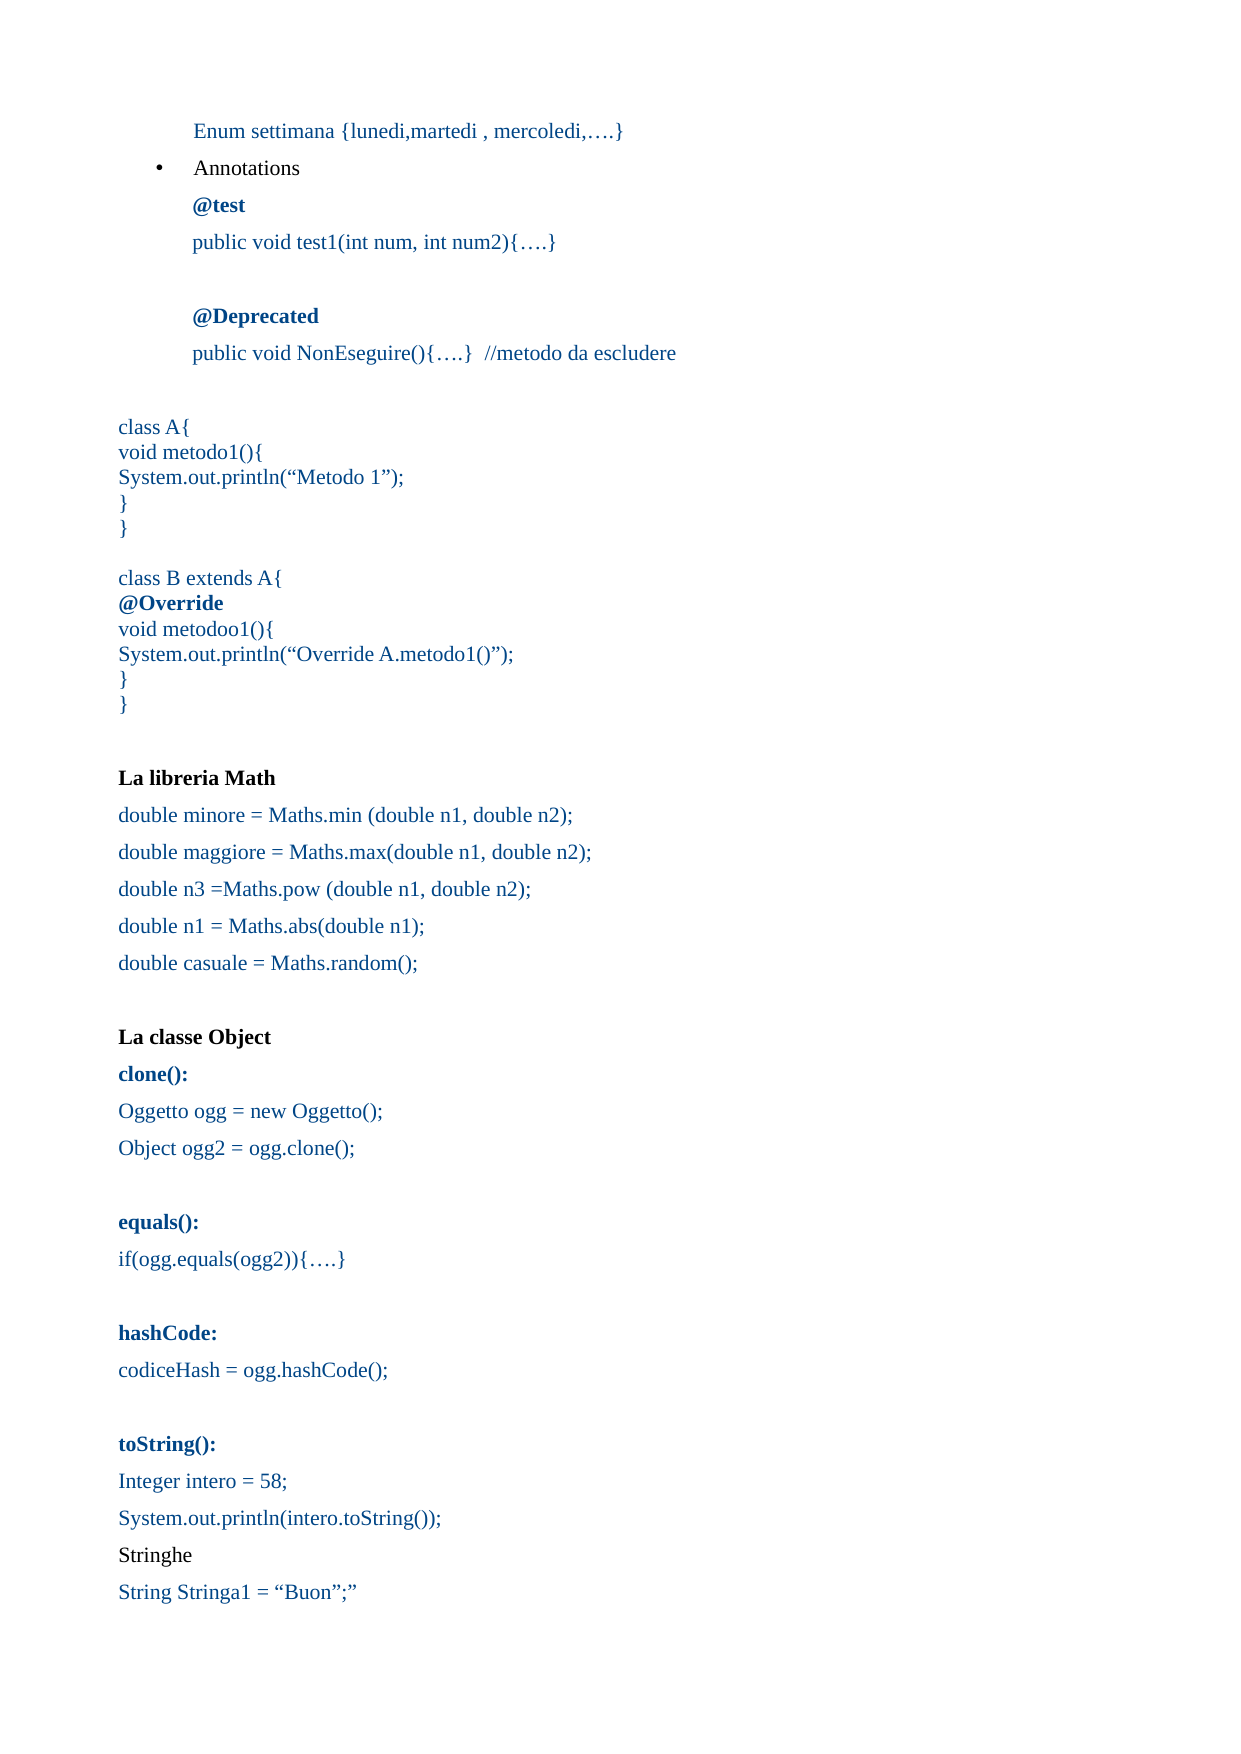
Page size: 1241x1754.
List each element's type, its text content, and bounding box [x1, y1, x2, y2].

text Oggetto ogg = new Oggetto(); [118, 1098, 1122, 1123]
text hashCode: [118, 1320, 1122, 1345]
text Integer intero = 58; [118, 1468, 1122, 1493]
text public void NonEseguire(){….} //metodo da escludere [118, 340, 1122, 365]
list Annotations [156, 155, 1122, 180]
text @Deprecated [118, 303, 1122, 328]
text public void test1(int num, int num2){….} [118, 229, 1122, 254]
text @test [118, 192, 1122, 217]
text double n3 =Maths.pow (double n1, double n2); [118, 876, 1122, 901]
text double minore = Maths.min (double n1, double n2); [118, 802, 1122, 827]
text String Stringa1 = “Buon”;” [118, 1579, 1122, 1604]
text double maggiore = Maths.max(double n1, double n2); [118, 839, 1122, 864]
text Stringhe [118, 1542, 1122, 1567]
text System.out.println(intero.toString()); [118, 1505, 1122, 1530]
text La libreria Math [118, 765, 1122, 790]
text toString(): [118, 1431, 1122, 1456]
text equals(): [118, 1209, 1122, 1234]
text if(ogg.equals(ogg2)){….} [118, 1246, 1122, 1271]
text double casuale = Maths.random(); [118, 950, 1122, 975]
text class A{ void metodo1(){ System.out.println(“Metodo 1”); } } class B extends A{ @Override void metodoo1(){ System.out.println(“Override A.metodo1()”); } } [118, 414, 1122, 716]
text double n1 = Maths.abs(double n1); [118, 913, 1122, 938]
list Enum settimana {lunedi,martedi , mercoledi,….} [156, 118, 1122, 143]
text La classe Object [118, 1024, 1122, 1049]
text codiceHash = ogg.hashCode(); [118, 1357, 1122, 1382]
text Object ogg2 = ogg.clone(); [118, 1135, 1122, 1160]
text clone(): [118, 1061, 1122, 1086]
